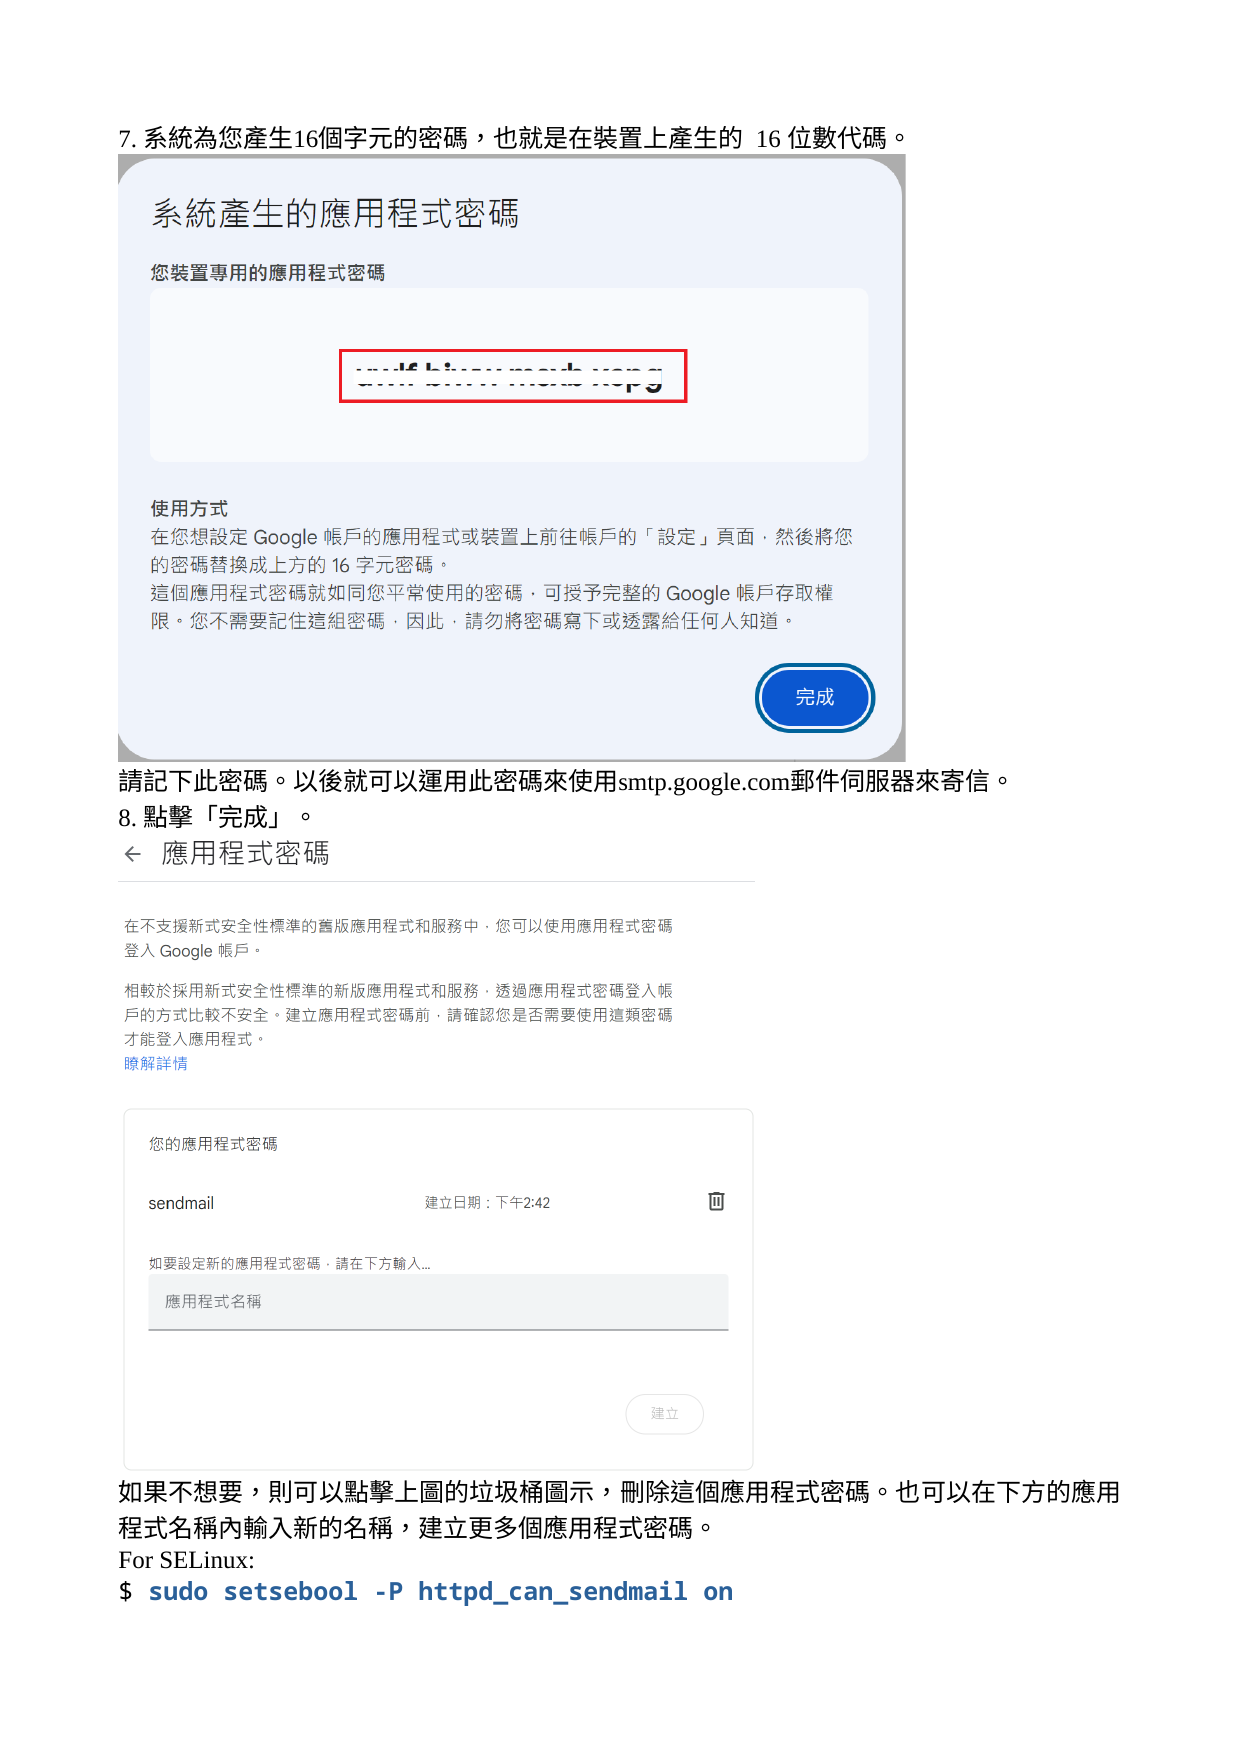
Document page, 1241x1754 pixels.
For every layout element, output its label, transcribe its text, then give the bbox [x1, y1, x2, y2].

text 請記下此密碼。以後就可以運用此密碼來使用smtp.google.com郵件伺服器來寄信。 [118, 762, 1122, 798]
text 7. 系統為您產生16個字元的密碼，也就是在裝置上產生的 16 位數代碼。 [118, 118, 1122, 154]
text 8. 點擊「完成」。 [118, 798, 1122, 834]
text $ sudo setsebool -P httpd_can_sendmail on [118, 1574, 1122, 1608]
picture [118, 154, 906, 762]
text For SELinux: [118, 1545, 1122, 1574]
picture [118, 834, 755, 1473]
text 如果不想要，則可以點擊上圖的垃圾桶圖示，刪除這個應用程式密碼。也可以在下方的應用程式名稱內輸入新的名稱，建立更多個應用程式密碼。 [118, 1473, 1122, 1545]
